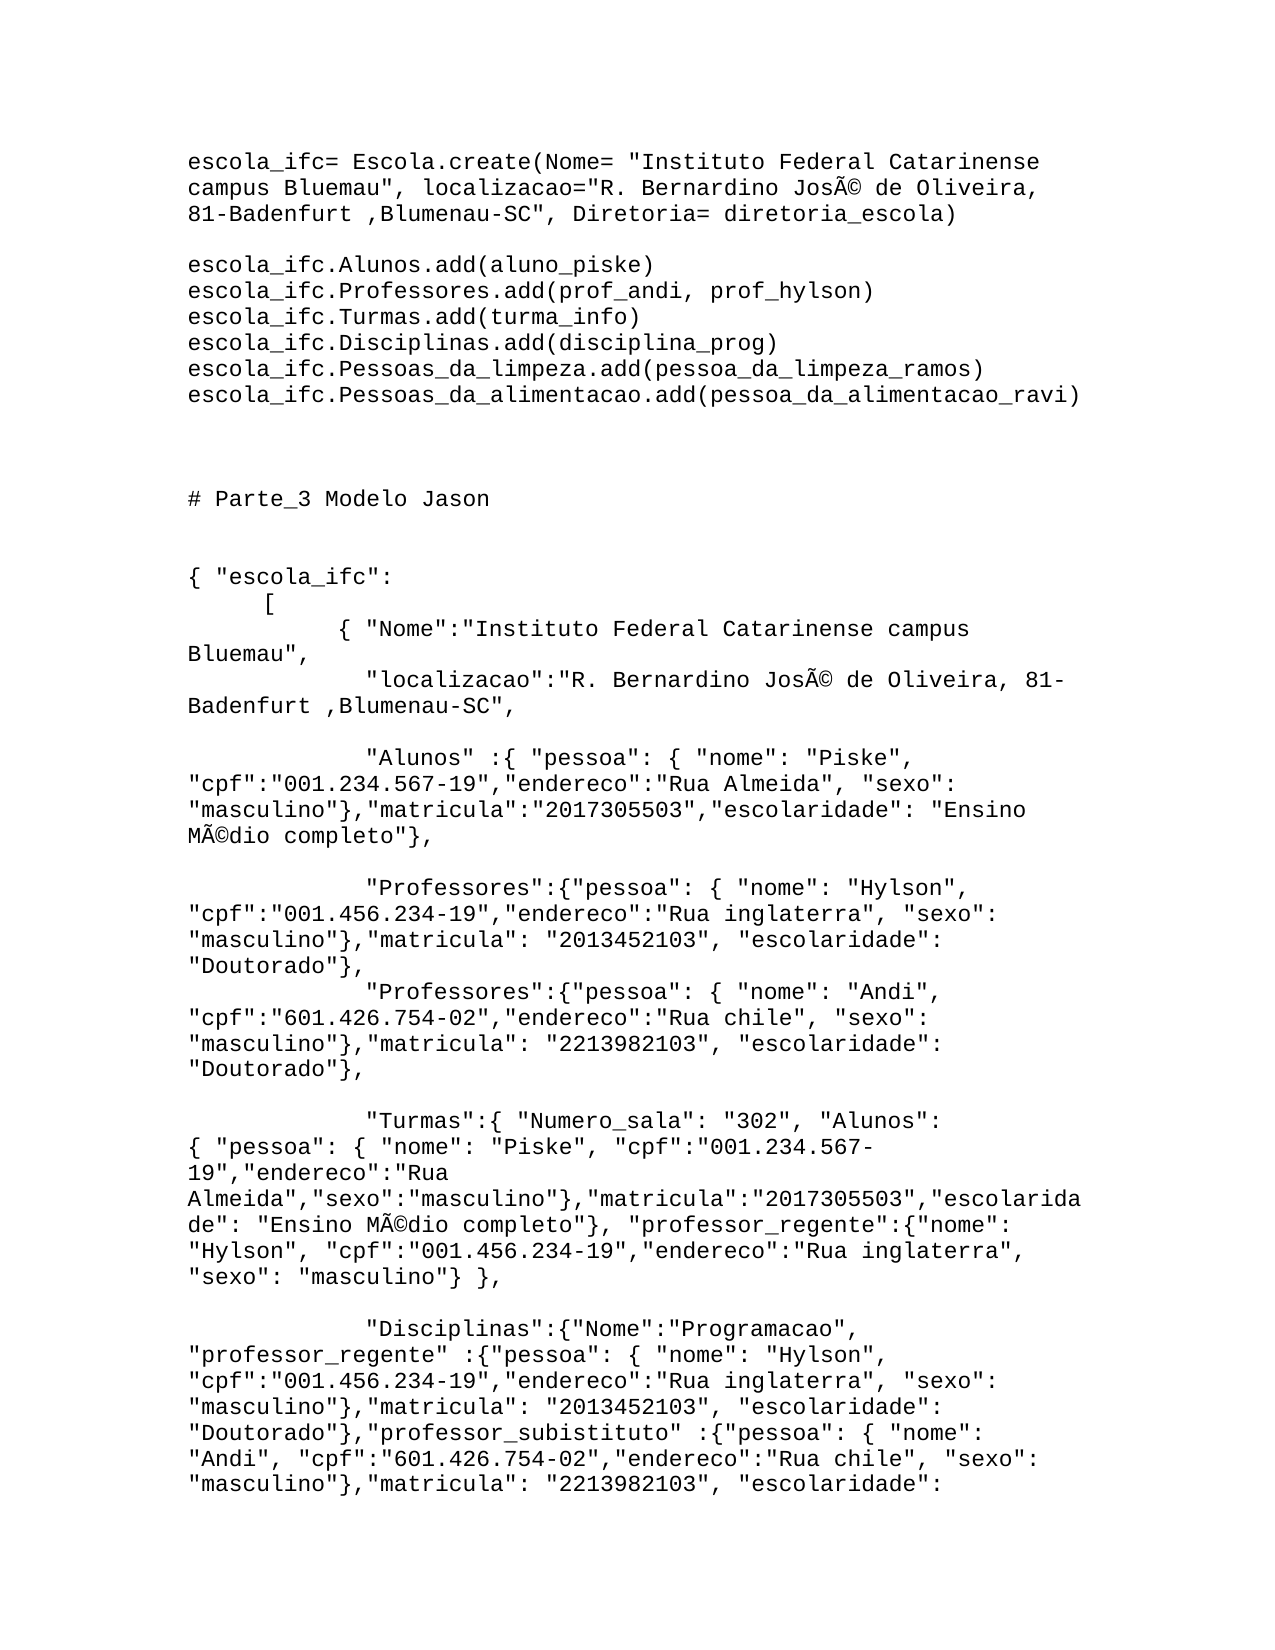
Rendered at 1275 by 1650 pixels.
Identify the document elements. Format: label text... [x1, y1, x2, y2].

text "Alunos" :{ "pessoa": { "nome": "Piske", "cpf":"001.234.567-19","endereco":"Rua Almeida", "sexo": "masculino"},"matricula":"2017305503","escolaridade": "Ensino MÃ©dio completo"}, [187, 747, 1087, 850]
text "Professores":{"pessoa": { "nome": "Andi", "cpf":"601.426.754-02","endereco":"Rua chile", "sexo": "masculino"},"matricula": "2213982103", "escolaridade": "Doutorado"}, [187, 980, 1087, 1084]
text [ [187, 591, 1087, 617]
text escola_ifc.Pessoas_da_alimentacao.add(pessoa_da_alimentacao_ravi) [187, 383, 1087, 409]
text escola_ifc= Escola.create(Nome= "Instituto Federal Catarinense campus Bluemau", localizacao="R. Bernardino JosÃ© de Oliveira, 81-Badenfurt ,Blumenau-SC", Diretoria= diretoria_escola) [187, 150, 1087, 228]
text "Turmas":{ "Numero_sala": "302", "Alunos":{ "pessoa": { "nome": "Piske", "cpf":"001.234.567-19","endereco":"Rua Almeida","sexo":"masculino"},"matricula":"2017305503","escolaridade": "Ensino MÃ©dio completo"}, "professor_regente":{"nome": "Hylson", "cpf":"001.456.234-19","endereco":"Rua inglaterra", "sexo": "masculino"} }, [187, 1110, 1087, 1291]
text "localizacao":"R. Bernardino JosÃ© de Oliveira, 81-Badenfurt ,Blumenau-SC", [187, 669, 1087, 721]
text escola_ifc.Pessoas_da_limpeza.add(pessoa_da_limpeza_ramos) [187, 357, 1087, 383]
text escola_ifc.Disciplinas.add(disciplina_prog) [187, 332, 1087, 357]
text { "Nome":"Instituto Federal Catarinense campus Bluemau", [187, 617, 1087, 669]
text # Parte_3 Modelo Jason [187, 487, 1087, 513]
text escola_ifc.Alunos.add(aluno_piske) [187, 254, 1087, 280]
text "Professores":{"pessoa": { "nome": "Hylson", "cpf":"001.456.234-19","endereco":"Rua inglaterra", "sexo": "masculino"},"matricula": "2013452103", "escolaridade": "Doutorado"}, [187, 876, 1087, 980]
text { "escola_ifc": [187, 565, 1087, 591]
text "Disciplinas":{"Nome":"Programacao", "professor_regente" :{"pessoa": { "nome": "Hylson", "cpf":"001.456.234-19","endereco":"Rua inglaterra", "sexo": "masculino"},"matricula": "2013452103", "escolaridade": "Doutorado"},"professor_subistituto" :{"pessoa": { "nome": "Andi", "cpf":"601.426.754-02","endereco":"Rua chile", "sexo": "masculino"},"matricula": "2213982103", "escolaridade": [187, 1317, 1087, 1499]
text escola_ifc.Professores.add(prof_andi, prof_hylson) [187, 280, 1087, 306]
text escola_ifc.Turmas.add(turma_info) [187, 306, 1087, 332]
